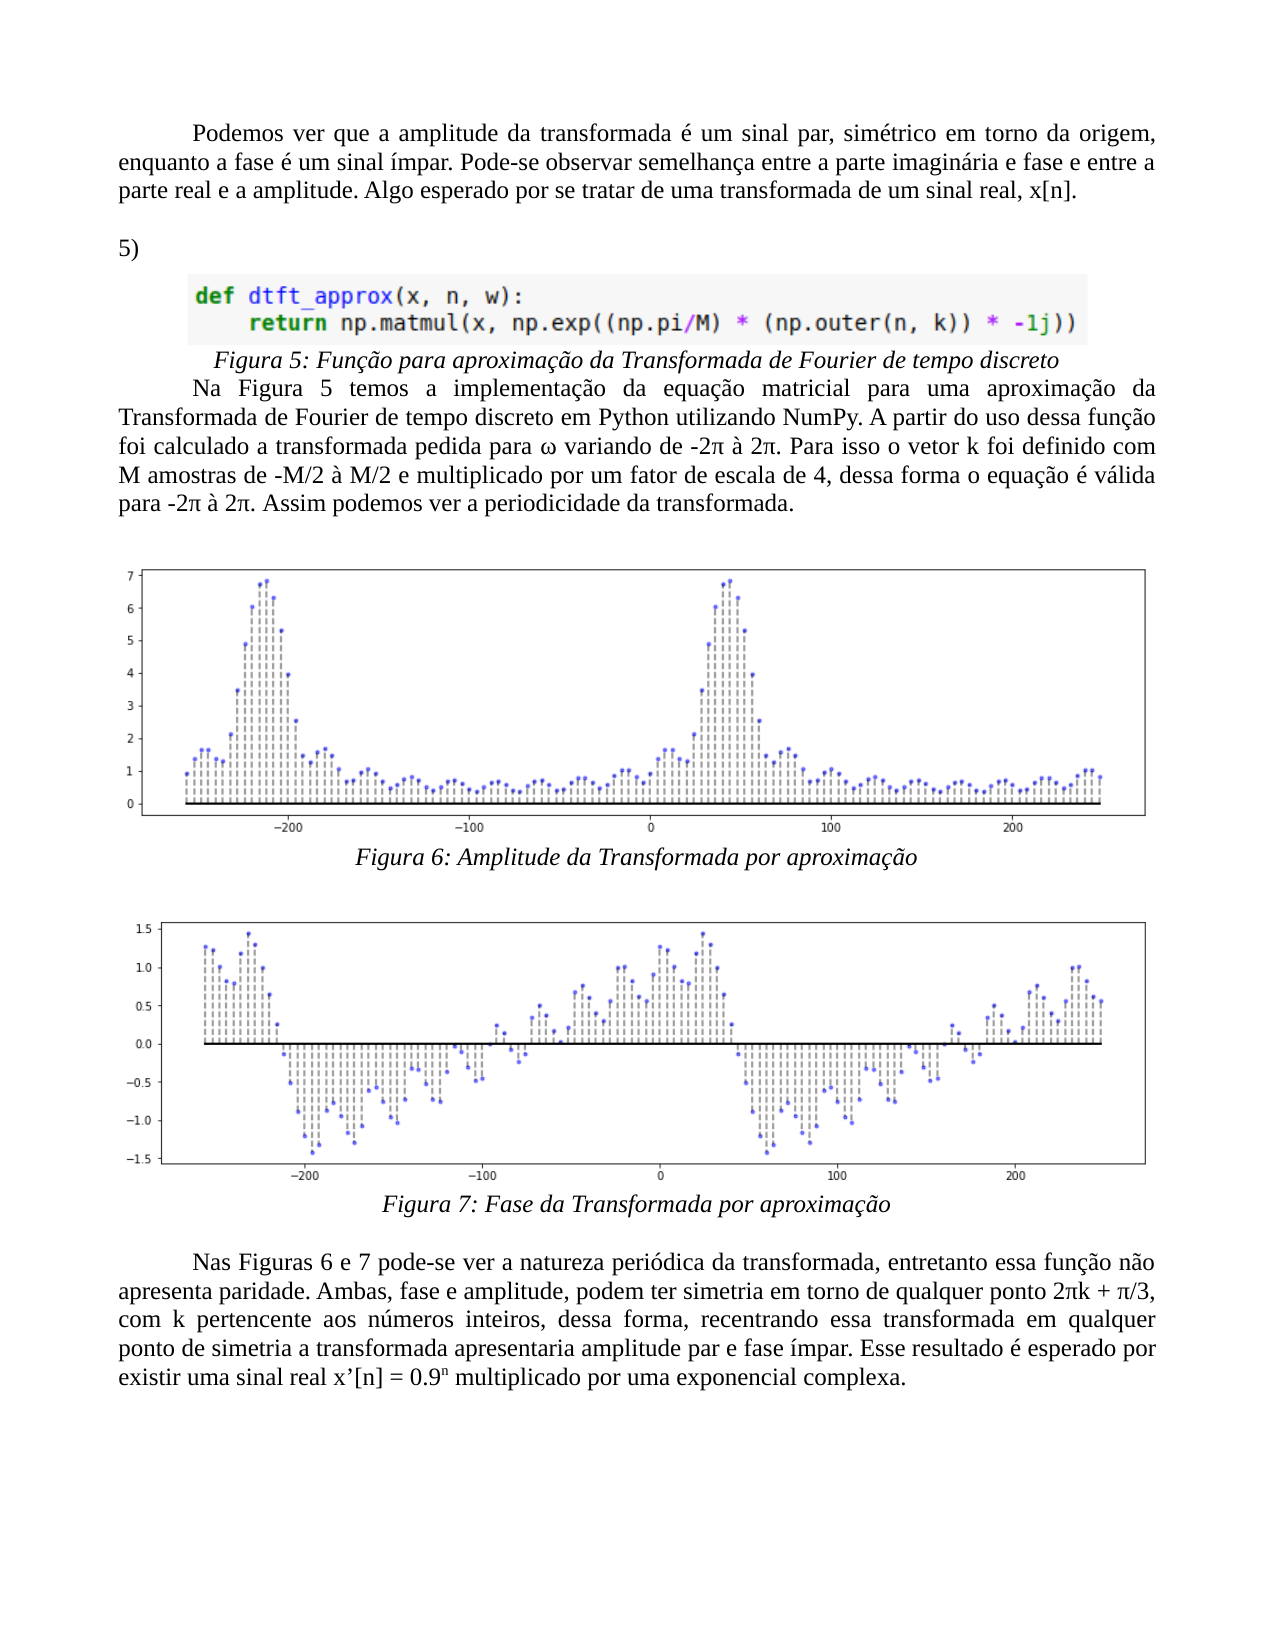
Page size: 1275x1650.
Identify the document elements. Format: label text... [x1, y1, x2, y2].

text 5) [118, 233, 1157, 262]
text Figura 7: Fase da Transformada por aproximação [118, 1190, 1157, 1218]
text Na Figura 5 temos a implementação da equação matricial para uma aproximação da Transformada de Fourier de tempo discreto em Python utilizando NumPy. A partir do uso dessa função foi calculado a transformada pedida para ω variando de -2π à 2π. Para isso o vetor k foi definido com M amostras de -M/2 à M/2 e multiplicado por um fator de escala de 4, dessa forma o equação é válida para -2π à 2π. Assim podemos ver a periodicidade da transformada. [118, 262, 1157, 517]
text Figura 6: Amplitude da Transformada por aproximação [118, 842, 1157, 870]
text Nas Figuras 6 e 7 pode-se ver a natureza periódica da transformada, entretanto essa função não apresenta paridade. Ambas, fase e amplitude, podem ter simetria em torno de qualquer ponto 2πk + π/3, com k pertencente aos números inteiros, dessa forma, recentrando essa transformada em qualquer ponto de simetria a transformada apresentaria amplitude par e fase ímpar. Esse resultado é esperado por existir uma sinal real x’[n] = 0.9n multiplicado por uma exponencial complexa. [118, 1247, 1157, 1391]
text Figura 5: Função para aproximação da Transformada de Fourier de tempo discreto [187, 345, 1087, 373]
picture [118, 911, 1157, 1190]
text Podemos ver que a amplitude da transformada é um sinal par, simétrico em torno da origem, enquanto a fase é um sinal ímpar. Pode-se observar semelhança entre a parte imaginária e fase e entre a parte real e a amplitude. Algo esperado por se tratar de uma transformada de um sinal real, x[n]. [118, 118, 1157, 204]
picture [118, 558, 1157, 842]
picture [187, 274, 1088, 345]
